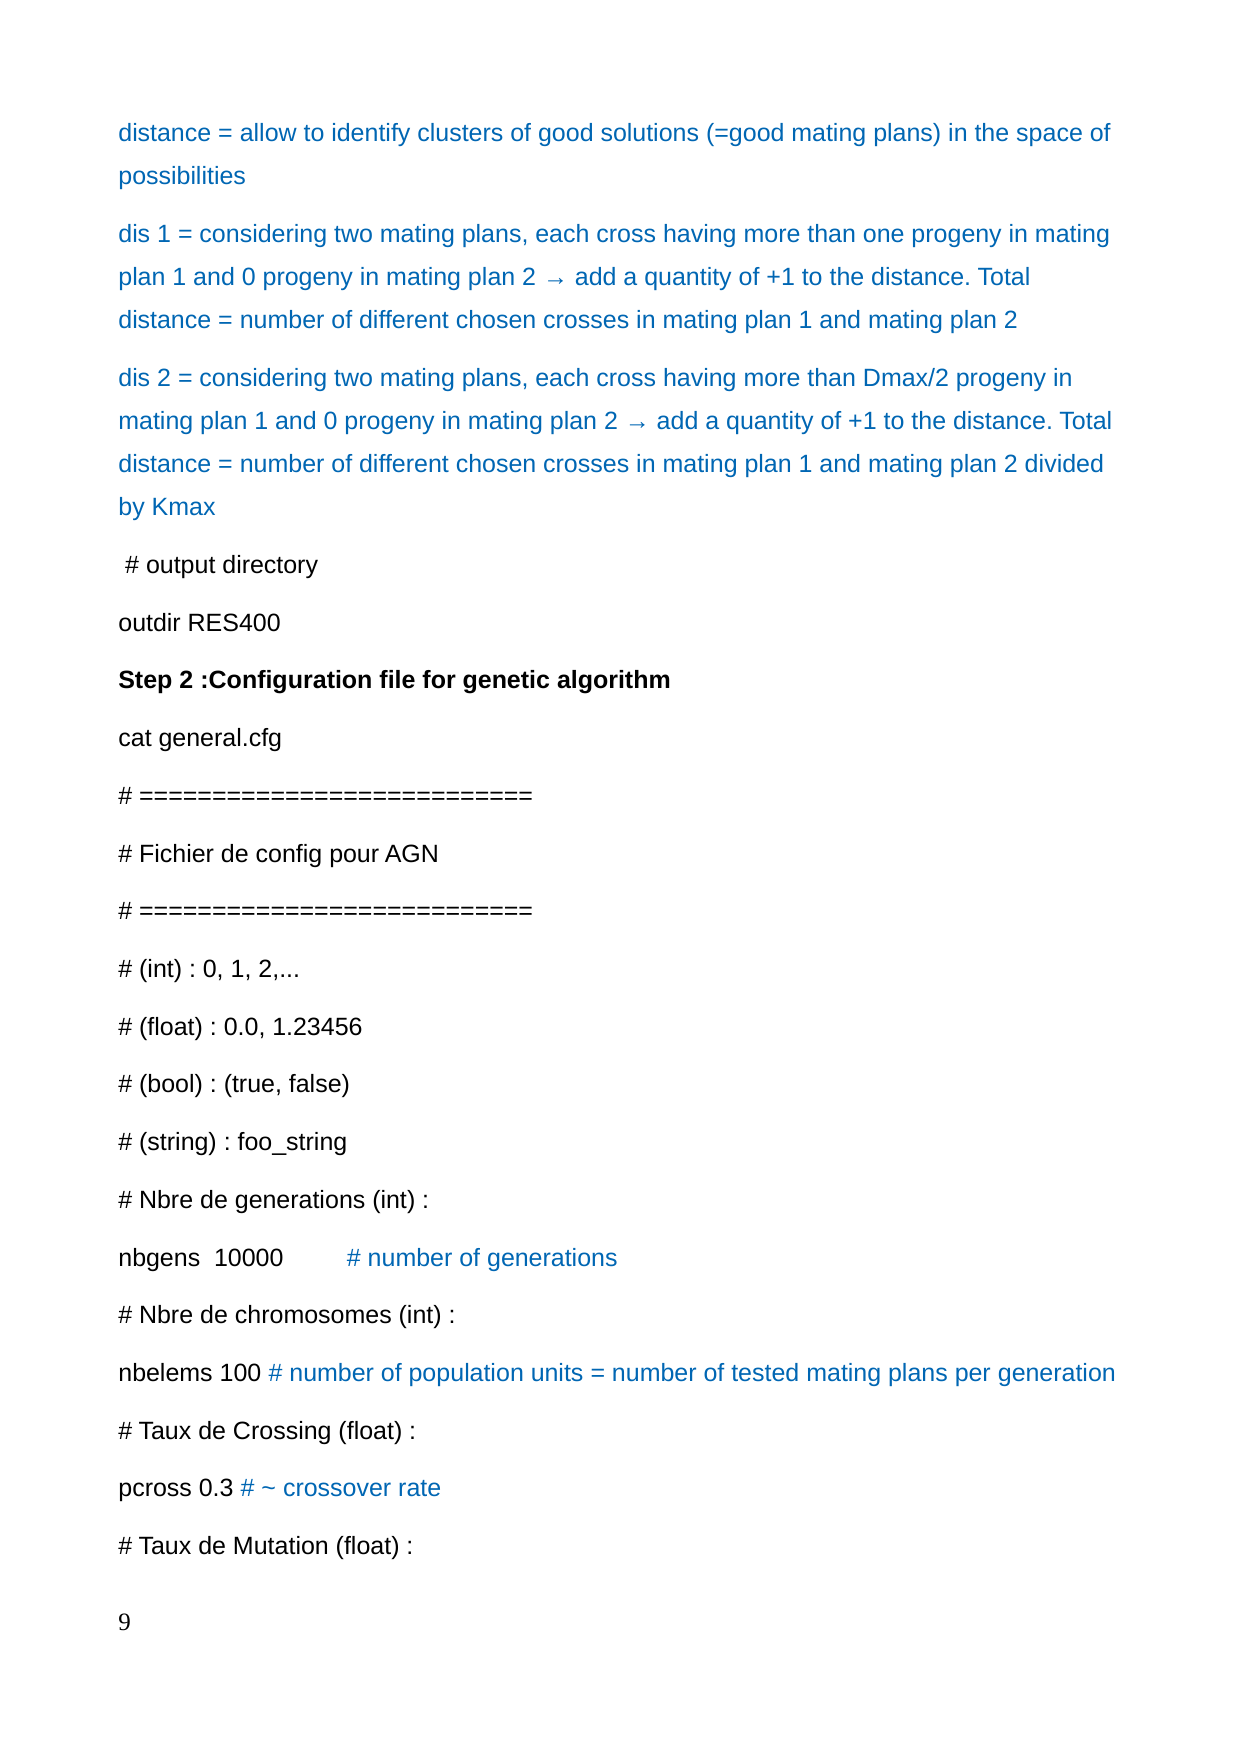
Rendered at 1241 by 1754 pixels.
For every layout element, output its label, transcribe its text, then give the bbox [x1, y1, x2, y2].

text # =========================== [118, 896, 1122, 925]
text distance = allow to identify clusters of good solutions (=good mating plans) in the space of possibilities [118, 118, 1122, 190]
text outdir RES400 [118, 608, 1122, 636]
text # Taux de Mutation (float) : [118, 1531, 1122, 1560]
text # (string) : foo_string [118, 1127, 1122, 1156]
text # =========================== [118, 781, 1122, 809]
text # (bool) : (true, false) [118, 1069, 1122, 1098]
text # Taux de Crossing (float) : [118, 1416, 1122, 1444]
text # (int) : 0, 1, 2,... [118, 954, 1122, 983]
text dis 1 = considering two mating plans, each cross having more than one progeny in mating plan 1 and 0 progeny in mating plan 2 → add a quantity of +1 to the distance. Total distance = number of different chosen crosses in mating plan 1 and mating plan 2 [118, 219, 1122, 334]
text # (float) : 0.0, 1.23456 [118, 1012, 1122, 1040]
text # output directory [118, 550, 1122, 579]
text nbgens 10000 # number of generations [118, 1242, 1122, 1271]
text pcross 0.3 # ~ crossover rate [118, 1473, 1122, 1502]
text cat general.cfg [118, 723, 1122, 752]
text # Fichier de config pour AGN [118, 838, 1122, 867]
text dis 2 = considering two mating plans, each cross having more than Dmax/2 progeny in mating plan 1 and 0 progeny in mating plan 2 → add a quantity of +1 to the distance. Total distance = number of different chosen crosses in mating plan 1 and mating plan 2 divided by Kmax [118, 363, 1122, 521]
text # Nbre de generations (int) : [118, 1185, 1122, 1213]
text # Nbre de chromosomes (int) : [118, 1300, 1122, 1329]
text Step 2 :Configuration file for genetic algorithm [118, 665, 1122, 694]
text nbelems 100 # number of population units = number of tested mating plans per generation [118, 1358, 1122, 1387]
